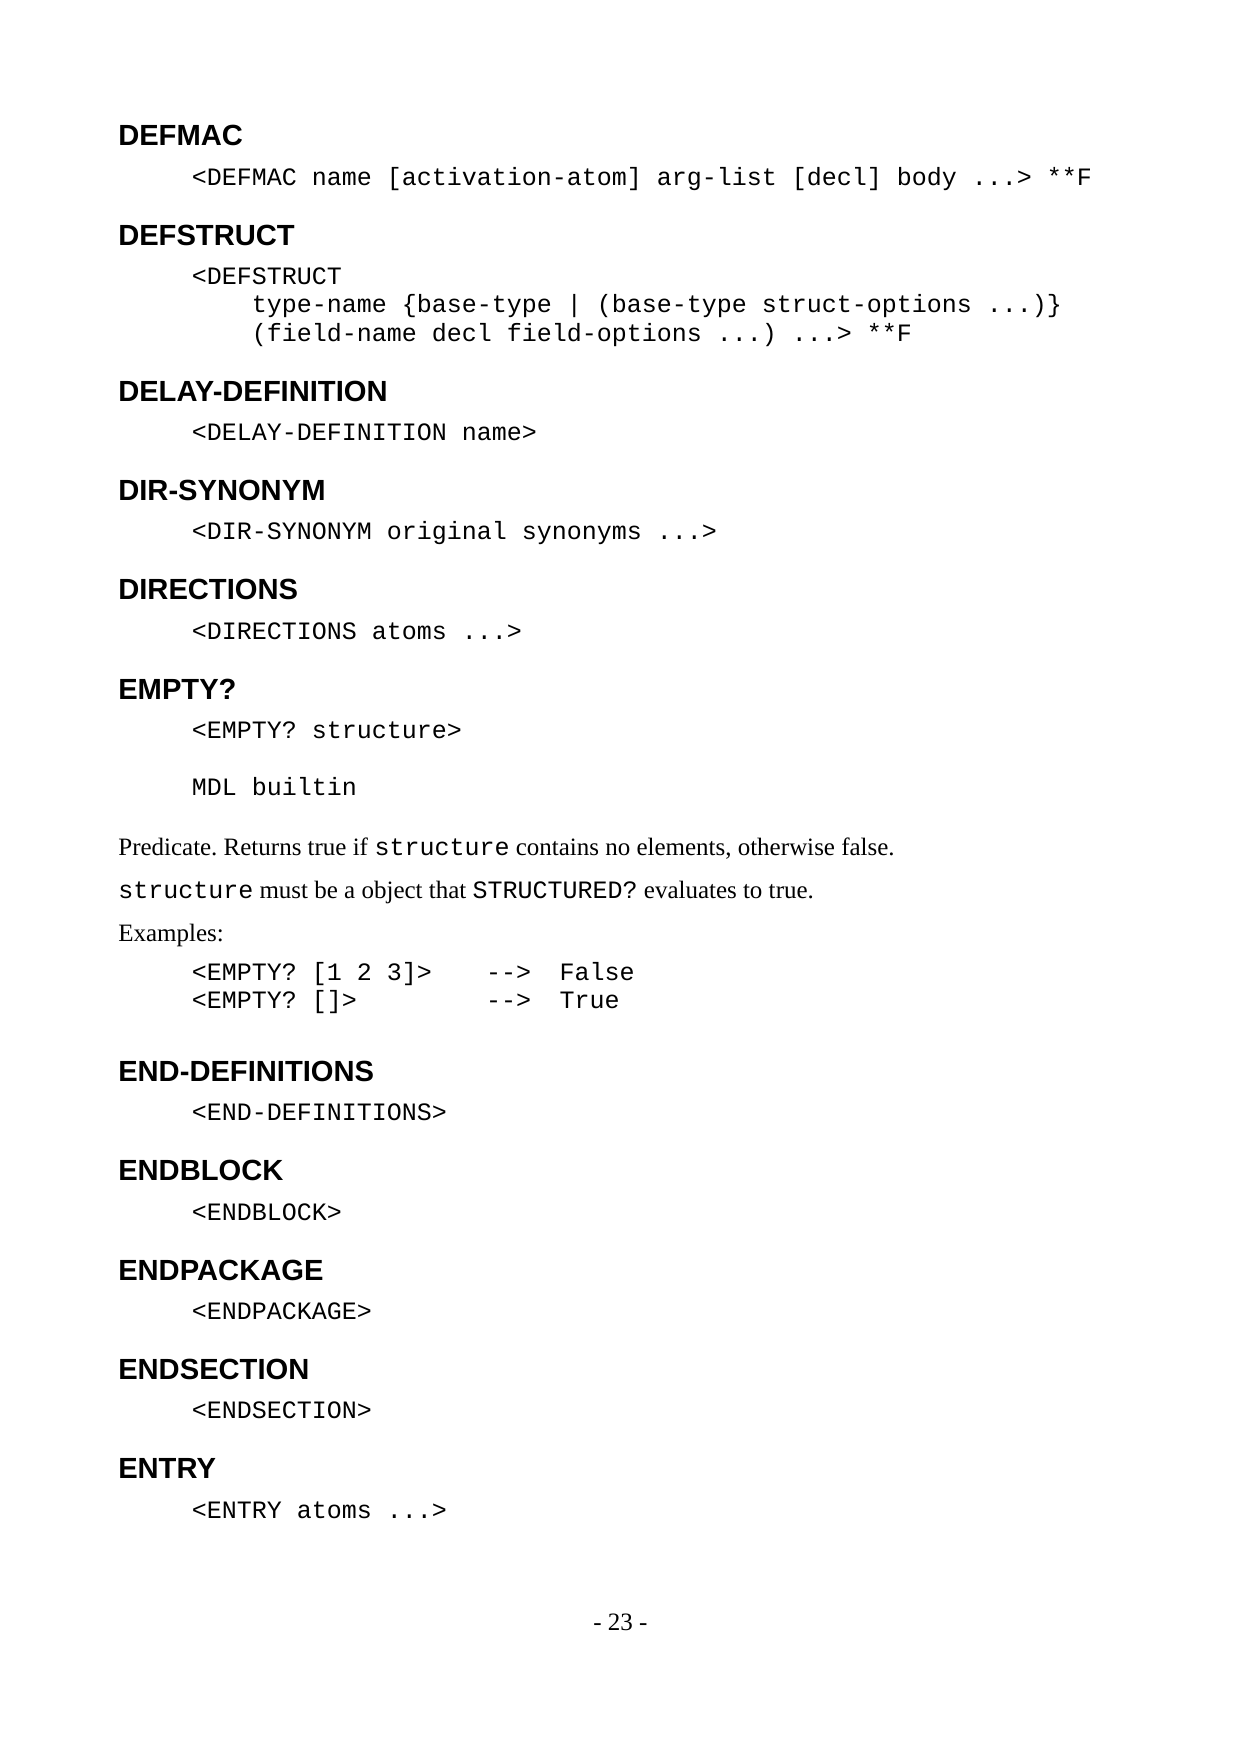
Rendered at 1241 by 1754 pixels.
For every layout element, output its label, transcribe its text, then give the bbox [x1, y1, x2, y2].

text <ENDSECTION> [192, 1398, 1122, 1426]
subtitle ENTRY [118, 1451, 1122, 1485]
subtitle ENDPACKAGE [118, 1253, 1122, 1286]
text type-name {base-type | (base-type struct-options ...)} [192, 292, 1122, 320]
subtitle DEFMAC [118, 118, 1122, 152]
text <ENDPACKAGE> [192, 1299, 1122, 1327]
text (field-name decl field-options ...) ...> **F [192, 320, 1122, 348]
subtitle DELAY-DEFINITION [118, 373, 1122, 407]
text <DEFMAC name [activation-atom] arg-list [decl] body ...> **F [192, 164, 1122, 192]
subtitle EMPTY? [118, 672, 1122, 705]
text <DIRECTIONS atoms ...> [192, 618, 1122, 647]
subtitle END-DEFINITIONS [118, 1054, 1122, 1087]
text <ENDBLOCK> [192, 1199, 1122, 1228]
subtitle ENDBLOCK [118, 1153, 1122, 1187]
subtitle DIRECTIONS [118, 572, 1122, 606]
text <EMPTY? [1 2 3]> --> False <EMPTY? []> --> True [118, 960, 1122, 1016]
text <DIR-SYNONYM original synonyms ...> [192, 519, 1122, 547]
text <DELAY-DEFINITION name> [192, 419, 1122, 448]
text Predicate. Returns true if structure contains no elements, otherwise false. [118, 832, 1122, 863]
subtitle DIR-SYNONYM [118, 473, 1122, 506]
subtitle ENDSECTION [118, 1352, 1122, 1386]
text MDL builtin [192, 775, 1122, 803]
subtitle DEFSTRUCT [118, 217, 1122, 251]
text <ENTRY atoms ...> [192, 1497, 1122, 1526]
text <END-DEFINITIONS> [192, 1100, 1122, 1128]
text <EMPTY? structure> [192, 718, 1122, 746]
text structure must be a object that STRUCTURED? evaluates to true. [118, 875, 1122, 906]
text <DEFSTRUCT [192, 263, 1122, 292]
text Examples: [118, 918, 1122, 947]
